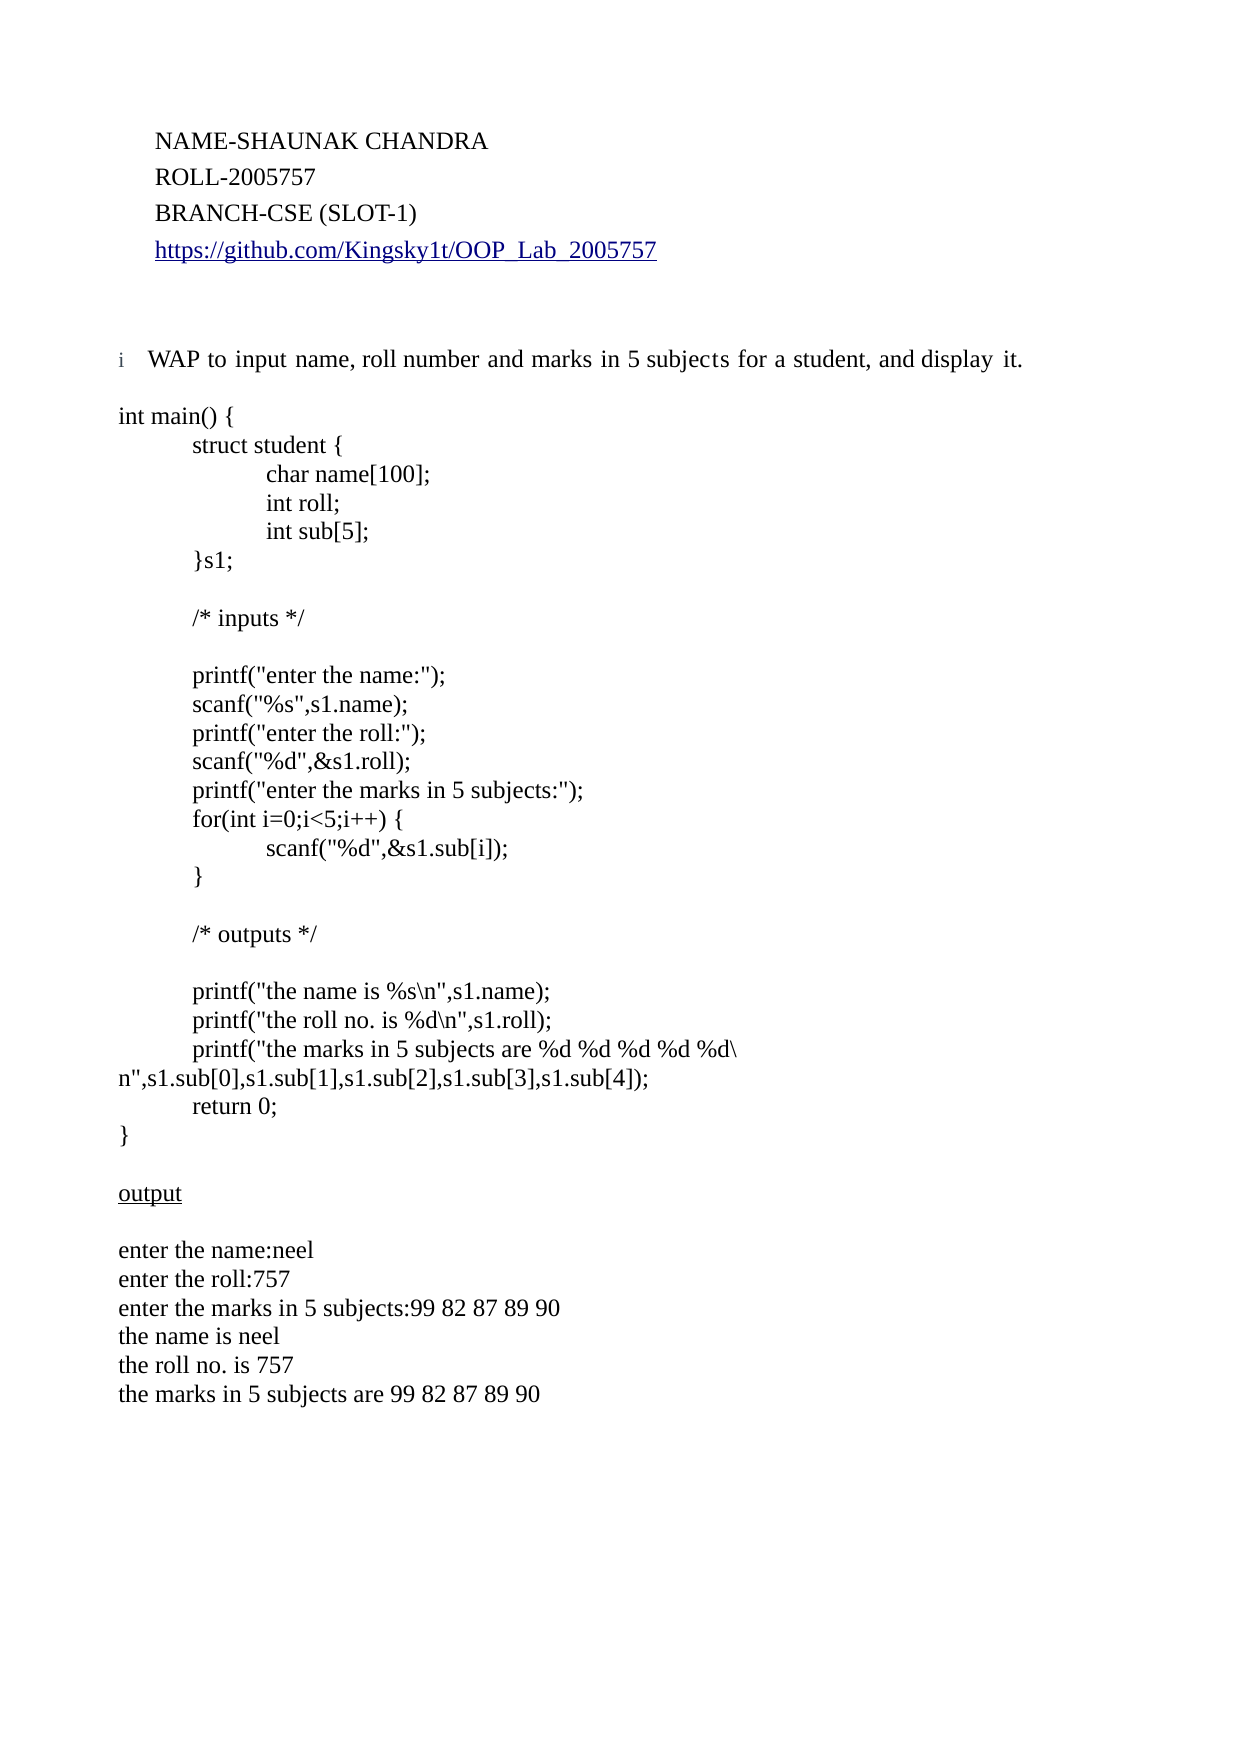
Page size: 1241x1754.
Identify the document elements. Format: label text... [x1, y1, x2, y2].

text the name is neel [118, 1321, 1122, 1350]
text printf("the name is %s\n",s1.name); [118, 976, 1122, 1005]
text printf("the roll no. is %d\n",s1.roll); [118, 1005, 1122, 1034]
text the marks in 5 subjects are 99 82 87 89 90 [118, 1379, 1122, 1408]
text } [118, 861, 1122, 890]
text enter the name:neel [118, 1235, 1122, 1264]
text for(int i=0;i<5;i++) { [118, 804, 1122, 833]
text char name[100]; [118, 459, 1122, 488]
text enter the marks in 5 subjects:99 82 87 89 90 [118, 1293, 1122, 1321]
text printf("enter the name:"); [118, 660, 1122, 689]
text printf("enter the marks in 5 subjects:"); [118, 775, 1122, 804]
text scanf("%d",&s1.sub[i]); [118, 833, 1122, 861]
text int roll; [118, 488, 1122, 516]
list NAME-SHAUNAK CHANDRA [154, 126, 1122, 154]
text printf("enter the roll:"); [118, 718, 1122, 746]
text int main() { [118, 401, 1122, 430]
text return 0; [118, 1091, 1122, 1120]
text struct student { [118, 430, 1122, 459]
text scanf("%s",s1.name); [118, 689, 1122, 718]
list ROLL-2005757 [154, 162, 1122, 191]
text } [118, 1120, 1122, 1149]
text enter the roll:757 [118, 1264, 1122, 1293]
list WAP to input name, roll number and marks in 5 subjects for a student, and display it. [118, 344, 1122, 373]
text /* inputs */ [118, 603, 1122, 631]
list BRANCH-CSE (SLOT-1) [154, 198, 1122, 227]
text the roll no. is 757 [118, 1350, 1122, 1379]
text /* outputs */ [118, 919, 1122, 948]
text scanf("%d",&s1.roll); [118, 746, 1122, 775]
text output [118, 1178, 1122, 1206]
text printf("the marks in 5 subjects are %d %d %d %d %d\n",s1.sub[0],s1.sub[1],s1.sub[2],s1.sub[3],s1.sub[4]); [118, 1034, 1240, 1091]
text }s1; [118, 545, 1122, 574]
list https://github.com/Kingsky1t/OOP_Lab_2005757 [154, 235, 1122, 263]
text int sub[5]; [118, 516, 1122, 545]
